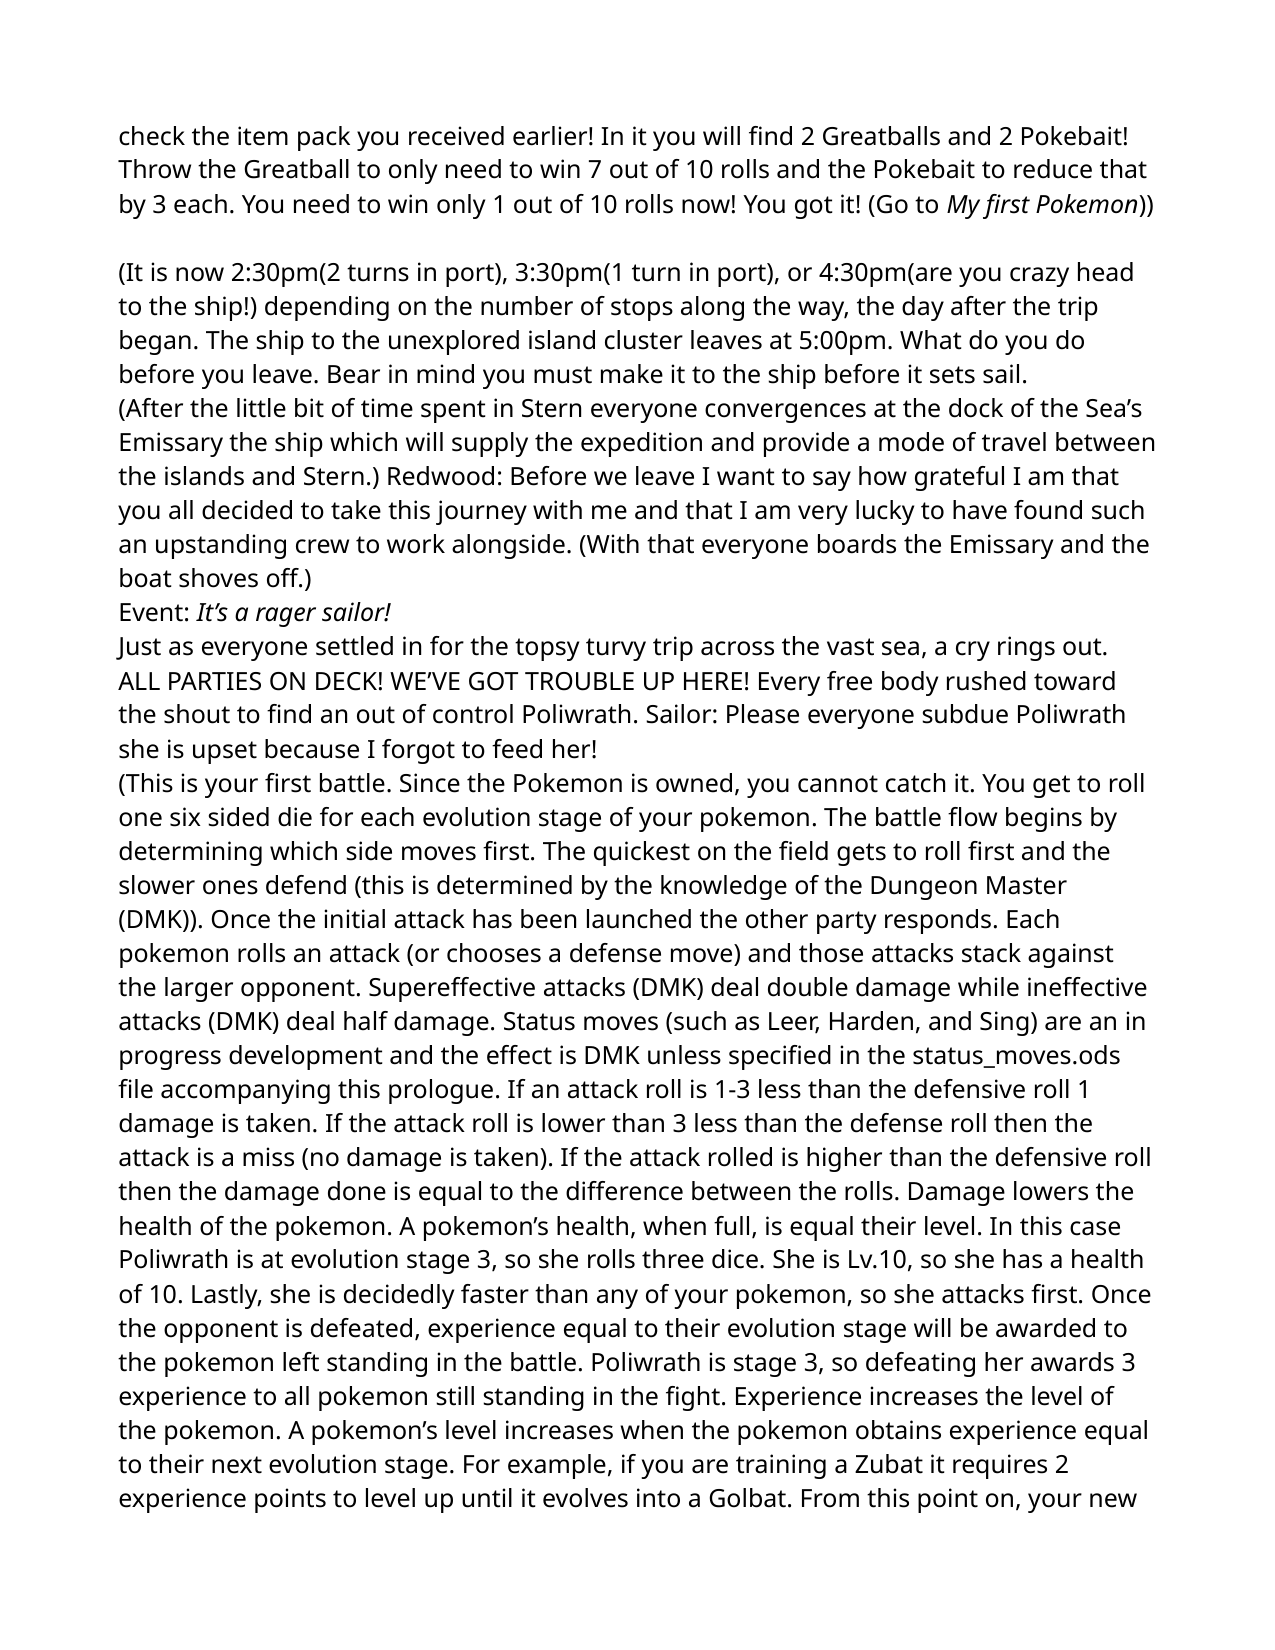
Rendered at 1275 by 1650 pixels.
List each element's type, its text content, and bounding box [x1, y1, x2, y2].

text (It is now 2:30pm(2 turns in port), 3:30pm(1 turn in port), or 4:30pm(are you crazy head to the ship!) depending on the number of stops along the way, the day after the trip began. The ship to the unexplored island cluster leaves at 5:00pm. What do you do before you leave. Bear in mind you must make it to the ship before it sets sail. [118, 254, 1157, 391]
text Just as everyone settled in for the topsy turvy trip across the vast sea, a cry rings out. ALL PARTIES ON DECK! WE’VE GOT TROUBLE UP HERE! Every free body rushed toward the shout to find an out of control Poliwrath. Sailor: Please everyone subdue Poliwrath she is upset because I forgot to feed her! [118, 629, 1157, 765]
text Event: It’s a rager sailor! [118, 595, 1157, 629]
text check the item pack you received earlier! In it you will find 2 Greatballs and 2 Pokebait! Throw the Greatball to only need to win 7 out of 10 rolls and the Pokebait to reduce that by 3 each. You need to win only 1 out of 10 rolls now! You got it! (Go to My first Pokemon)) [118, 118, 1157, 220]
text (After the little bit of time spent in Stern everyone convergences at the dock of the Sea’s Emissary the ship which will supply the expedition and provide a mode of travel between the islands and Stern.) Redwood: Before we leave I want to say how grateful I am that you all decided to take this journey with me and that I am very lucky to have found such an upstanding crew to work alongside. (With that everyone boards the Emissary and the boat shoves off.) [118, 391, 1157, 595]
text (This is your first battle. Since the Pokemon is owned, you cannot catch it. You get to roll one six sided die for each evolution stage of your pokemon. The battle flow begins by determining which side moves first. The quickest on the field gets to roll first and the slower ones defend (this is determined by the knowledge of the Dungeon Master (DMK)). Once the initial attack has been launched the other party responds. Each pokemon rolls an attack (or chooses a defense move) and those attacks stack against the larger opponent. Supereffective attacks (DMK) deal double damage while ineffective attacks (DMK) deal half damage. Status moves (such as Leer, Harden, and Sing) are an in progress development and the effect is DMK unless specified in the status_moves.ods file accompanying this prologue. If an attack roll is 1-3 less than the defensive roll 1 damage is taken. If the attack roll is lower than 3 less than the defense roll then the attack is a miss (no damage is taken). If the attack rolled is higher than the defensive roll then the damage done is equal to the difference between the rolls. Damage lowers the health of the pokemon. A pokemon’s health, when full, is equal their level. In this case Poliwrath is at evolution stage 3, so she rolls three dice. She is Lv.10, so she has a health of 10. Lastly, she is decidedly faster than any of your pokemon, so she attacks first. Once the opponent is defeated, experience equal to their evolution stage will be awarded to the pokemon left standing in the battle. Poliwrath is stage 3, so defeating her awards 3 experience to all pokemon still standing in the fight. Experience increases the level of the pokemon. A pokemon’s level increases when the pokemon obtains experience equal to their next evolution stage. For example, if you are training a Zubat it requires 2 experience points to level up until it evolves into a Golbat. From this point on, your new [118, 765, 1157, 1515]
